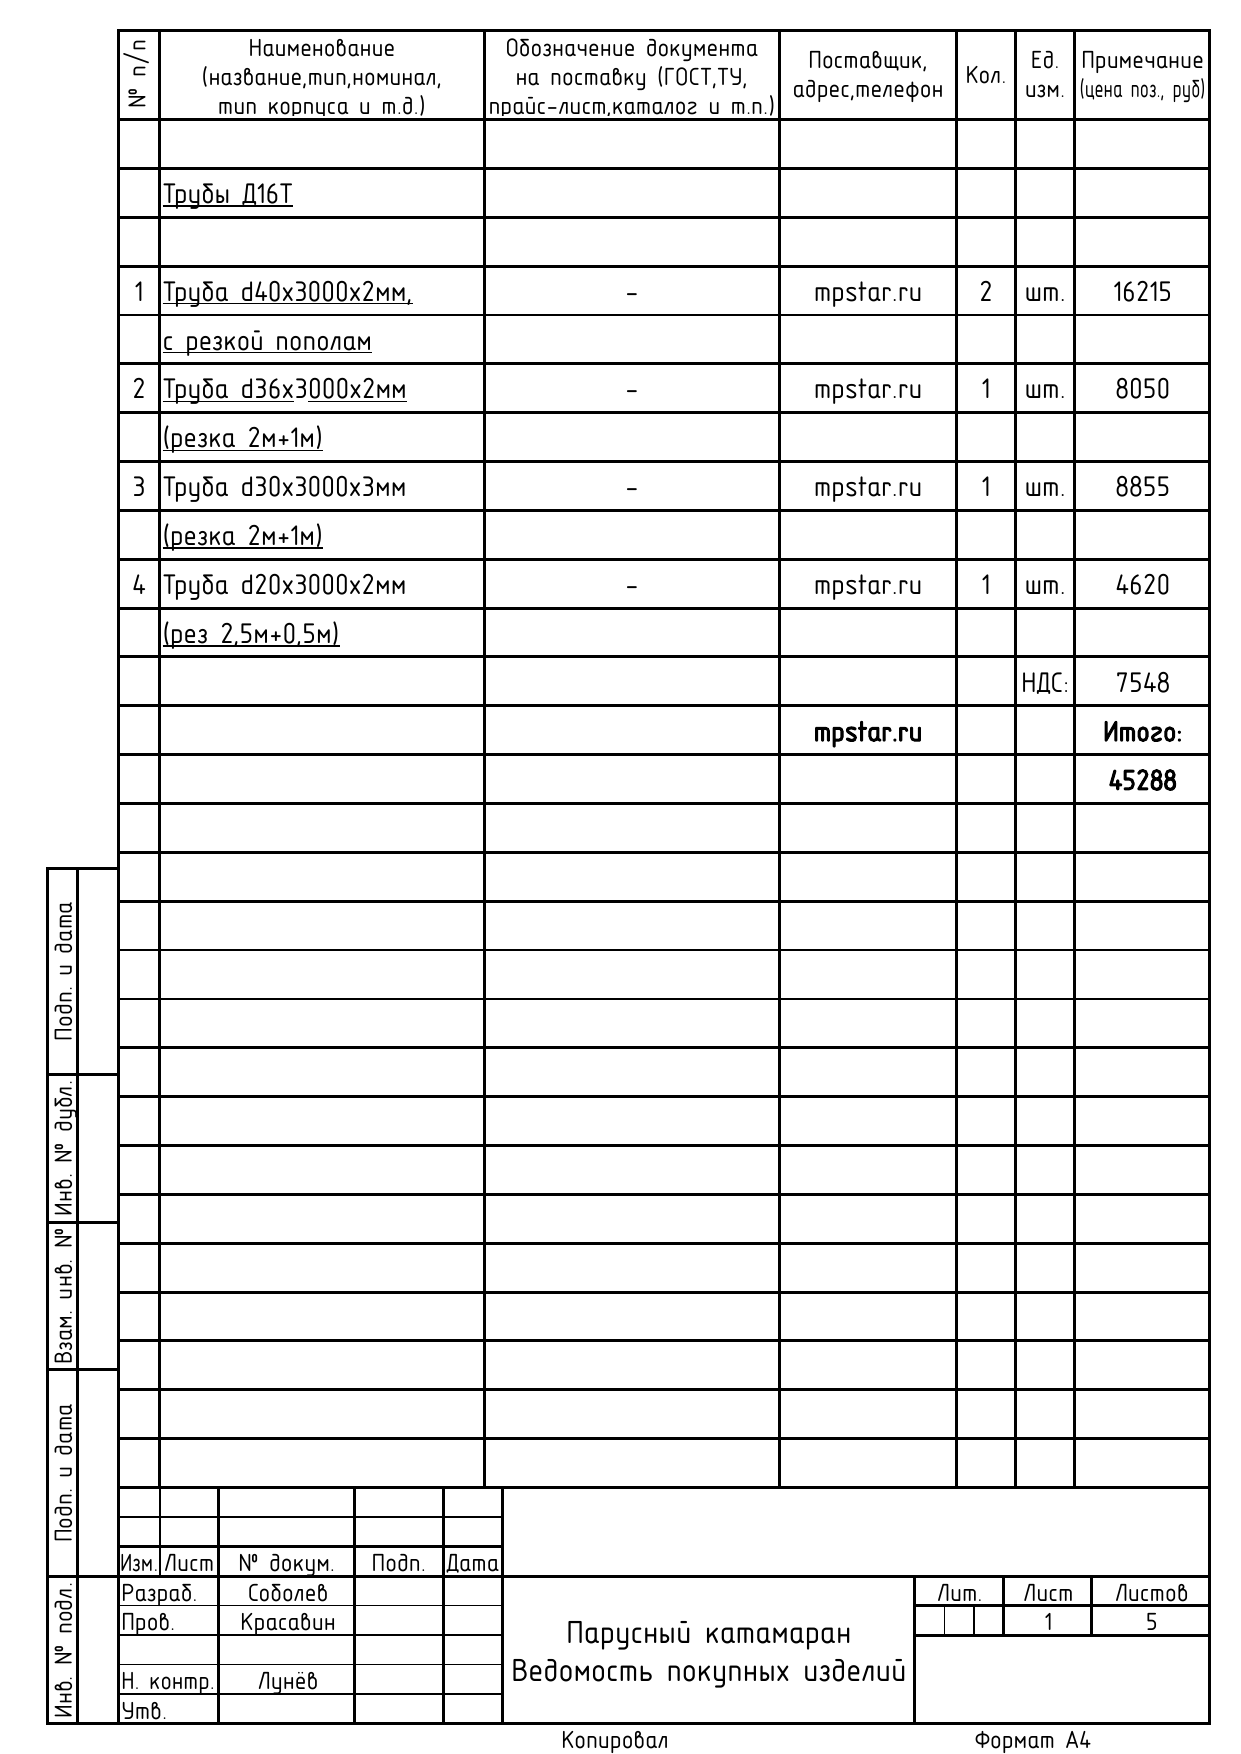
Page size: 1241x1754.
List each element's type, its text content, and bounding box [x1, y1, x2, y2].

table_cell [486, 1147, 778, 1193]
table_cell [1017, 951, 1073, 997]
table_cell mpstar.ru [781, 561, 955, 607]
table_header Обозначение документа на поставку (ГОСТ,ТУ, прайс-лист,каталог и т.п.) [486, 30, 778, 118]
table_cell [1076, 170, 1211, 216]
table_cell [781, 121, 955, 167]
table_cell [1076, 219, 1211, 264]
table_cell [119, 1196, 158, 1242]
table_cell [958, 219, 1014, 264]
table_cell [1017, 1294, 1073, 1339]
table_cell [1076, 121, 1211, 167]
table_cell [958, 316, 1014, 362]
table_cell [118, 805, 158, 851]
table_cell - [486, 268, 778, 313]
table_cell mpstar.ru [781, 463, 955, 509]
table_cell [1076, 951, 1211, 997]
table_cell [1076, 1245, 1211, 1291]
table_cell 8855 [1076, 463, 1211, 509]
table_header Наименование (название,тип,номинал, тип корпуса и т.д.) [161, 30, 483, 118]
table_cell [486, 610, 778, 655]
table_cell [161, 756, 483, 802]
table_cell [161, 1294, 483, 1339]
table_cell [486, 854, 778, 900]
table_cell [958, 610, 1014, 655]
table_cell шт. [1017, 365, 1073, 411]
table_cell [1076, 610, 1211, 655]
table_cell [1076, 1049, 1211, 1095]
table_cell [1076, 512, 1211, 558]
table_cell Итого: [1076, 707, 1211, 753]
table_cell [781, 1342, 955, 1388]
table_cell [119, 1049, 158, 1095]
table_cell [958, 658, 1014, 704]
table_header Ед. изм. [1017, 30, 1073, 118]
table_cell (рез 2,5м+0,5м) [161, 610, 483, 655]
table_cell 3 [118, 463, 158, 509]
table_cell [1076, 1294, 1211, 1339]
table_cell [781, 805, 955, 851]
table_cell [958, 1342, 1014, 1388]
table_cell [486, 170, 778, 216]
table_cell [486, 1245, 778, 1291]
table_cell [118, 121, 158, 167]
table_cell [486, 1391, 778, 1437]
table_cell [118, 316, 158, 362]
table_cell [958, 1049, 1014, 1095]
table_cell [1017, 170, 1073, 216]
table_cell [1017, 805, 1073, 851]
table_cell [958, 756, 1014, 802]
table_cell [486, 1000, 778, 1046]
table_cell [1017, 414, 1073, 460]
table_cell [161, 658, 483, 704]
table_cell [1017, 1147, 1073, 1193]
table_cell [486, 1098, 778, 1144]
table_cell [1017, 1000, 1073, 1046]
table_cell mpstar.ru [781, 365, 955, 411]
table_cell [1017, 1098, 1073, 1144]
table_cell [1076, 1342, 1211, 1388]
table_cell [781, 170, 955, 216]
table_cell [486, 805, 778, 851]
table_cell [1017, 1049, 1073, 1095]
table_cell [161, 1391, 483, 1437]
table_header № п/п [118, 30, 158, 118]
table_cell [118, 414, 158, 460]
table_cell НДС: [1017, 658, 1073, 704]
table_cell с резкой пополам [161, 316, 483, 362]
table_cell [1076, 1440, 1211, 1486]
table_cell 4 [118, 561, 158, 607]
table_cell [119, 903, 158, 948]
table_cell [161, 1000, 483, 1046]
table_cell [1017, 1245, 1073, 1291]
table_cell [486, 1196, 778, 1242]
table_cell [1076, 1000, 1211, 1046]
table_cell Труба d36x3000x2мм [161, 365, 483, 411]
table_cell [958, 414, 1014, 460]
table_cell (резка 2м+1м) [161, 512, 483, 558]
table_cell [781, 1440, 955, 1486]
table_cell [118, 756, 158, 802]
table_cell [781, 1049, 955, 1095]
table_cell - [486, 463, 778, 509]
table_cell [486, 121, 778, 167]
table_cell [1076, 1391, 1211, 1437]
table_cell [161, 951, 483, 997]
table_cell [161, 1098, 483, 1144]
table_cell [161, 805, 483, 851]
table_cell [161, 1049, 483, 1095]
table_cell [1017, 756, 1073, 802]
table_cell [1017, 219, 1073, 264]
table_cell [118, 512, 158, 558]
table_cell [958, 1196, 1014, 1242]
table_cell [1076, 903, 1211, 948]
table_cell [161, 1245, 483, 1291]
table_cell шт. [1017, 463, 1073, 509]
table_cell [1017, 1342, 1073, 1388]
table_cell [781, 658, 955, 704]
table_cell [119, 1000, 158, 1046]
table_cell [781, 1196, 955, 1242]
table_cell [1076, 414, 1211, 460]
table_cell [1076, 1098, 1211, 1144]
table_cell [119, 951, 158, 997]
table_cell [781, 1391, 955, 1437]
table_cell [486, 1440, 778, 1486]
table_cell [958, 854, 1014, 900]
table_cell [1076, 1196, 1211, 1242]
table_cell [486, 219, 778, 264]
table_cell [1017, 707, 1073, 753]
table_cell [119, 1294, 158, 1339]
table_cell - [486, 561, 778, 607]
table_cell [958, 903, 1014, 948]
table_cell - [486, 365, 778, 411]
table_cell [958, 1147, 1014, 1193]
table_cell [161, 903, 483, 948]
table_cell [958, 121, 1014, 167]
table_cell [161, 1196, 483, 1242]
table_cell [161, 1342, 483, 1388]
table_cell [161, 1440, 483, 1486]
table_cell [119, 1391, 158, 1437]
table_cell [119, 1147, 158, 1193]
table_cell [1017, 1440, 1073, 1486]
table_header Поставщик, адрес,телефон [781, 30, 955, 118]
table_cell [958, 1294, 1014, 1339]
table_cell [161, 1147, 483, 1193]
table_cell [1076, 854, 1211, 900]
table_cell Труба d20x3000х2мм [161, 561, 483, 607]
table_cell [958, 1440, 1014, 1486]
table_cell [958, 1000, 1014, 1046]
table_cell [486, 316, 778, 362]
table_cell 1 [958, 463, 1014, 509]
table_cell [781, 854, 955, 900]
table_cell 1 [958, 561, 1014, 607]
table_cell [781, 219, 955, 264]
table_cell [486, 756, 778, 802]
table_cell [161, 121, 483, 167]
table_cell [1017, 121, 1073, 167]
table_cell [1017, 1391, 1073, 1437]
table_cell [486, 707, 778, 753]
table_cell 4620 [1076, 561, 1211, 607]
table_cell [486, 512, 778, 558]
table_header Кол. [958, 30, 1014, 118]
table_cell [118, 610, 158, 655]
table_cell [1017, 512, 1073, 558]
table_cell [958, 1245, 1014, 1291]
table_cell [781, 316, 955, 362]
table_cell [486, 1342, 778, 1388]
table_cell [958, 1391, 1014, 1437]
table_cell [781, 414, 955, 460]
table_cell [486, 414, 778, 460]
table_cell [118, 170, 158, 216]
table_cell [118, 854, 158, 900]
table_cell [486, 1294, 778, 1339]
table_cell [781, 903, 955, 948]
table_cell [958, 707, 1014, 753]
table_cell (резка 2м+1м) [161, 414, 483, 460]
table_cell [958, 1098, 1014, 1144]
table_cell [781, 1245, 955, 1291]
table_cell 8050 [1076, 365, 1211, 411]
table_cell [1017, 854, 1073, 900]
table_cell [781, 756, 955, 802]
table_cell [781, 610, 955, 655]
table_cell [1076, 1147, 1211, 1193]
table_cell [486, 1049, 778, 1095]
table_cell [1017, 1196, 1073, 1242]
table_cell 45288 [1076, 756, 1211, 802]
table_cell mpstar.ru [781, 707, 955, 753]
table_cell [161, 707, 483, 753]
table_cell [119, 1440, 158, 1486]
table_cell [119, 1098, 158, 1144]
table_cell [486, 658, 778, 704]
table_cell [781, 1000, 955, 1046]
table_cell [161, 854, 483, 900]
table_cell [781, 951, 955, 997]
table_cell [1017, 610, 1073, 655]
table_cell [118, 219, 158, 264]
table_cell [119, 1245, 158, 1291]
table_cell [486, 903, 778, 948]
table_cell [118, 707, 158, 753]
table_cell Труба d30x3000x3мм [161, 463, 483, 509]
table_cell Труба d40x3000x2мм, [161, 268, 483, 313]
table_cell [958, 951, 1014, 997]
table_cell 7548 [1076, 658, 1211, 704]
table_cell 1 [958, 365, 1014, 411]
table_cell [1017, 903, 1073, 948]
table_cell [781, 1147, 955, 1193]
table_cell [1017, 316, 1073, 362]
table_cell [486, 951, 778, 997]
table_cell Трубы Д16Т [161, 170, 483, 216]
table_cell [958, 512, 1014, 558]
table_cell 2 [958, 268, 1014, 313]
table_cell [119, 1342, 158, 1388]
table_cell шт. [1017, 268, 1073, 313]
table_cell [1076, 316, 1211, 362]
table_cell [958, 170, 1014, 216]
table_cell [781, 1294, 955, 1339]
table_header Примечание (цена поз., руб) [1076, 30, 1211, 118]
table_cell [958, 805, 1014, 851]
table_cell 16215 [1076, 268, 1211, 313]
table_cell [161, 219, 483, 264]
table_cell шт. [1017, 561, 1073, 607]
table_cell [118, 658, 158, 704]
table_cell 2 [118, 365, 158, 411]
table_cell mpstar.ru [781, 268, 955, 313]
table_cell [781, 1098, 955, 1144]
table_cell [781, 512, 955, 558]
table_cell 1 [118, 268, 158, 313]
table_cell [1076, 805, 1211, 851]
